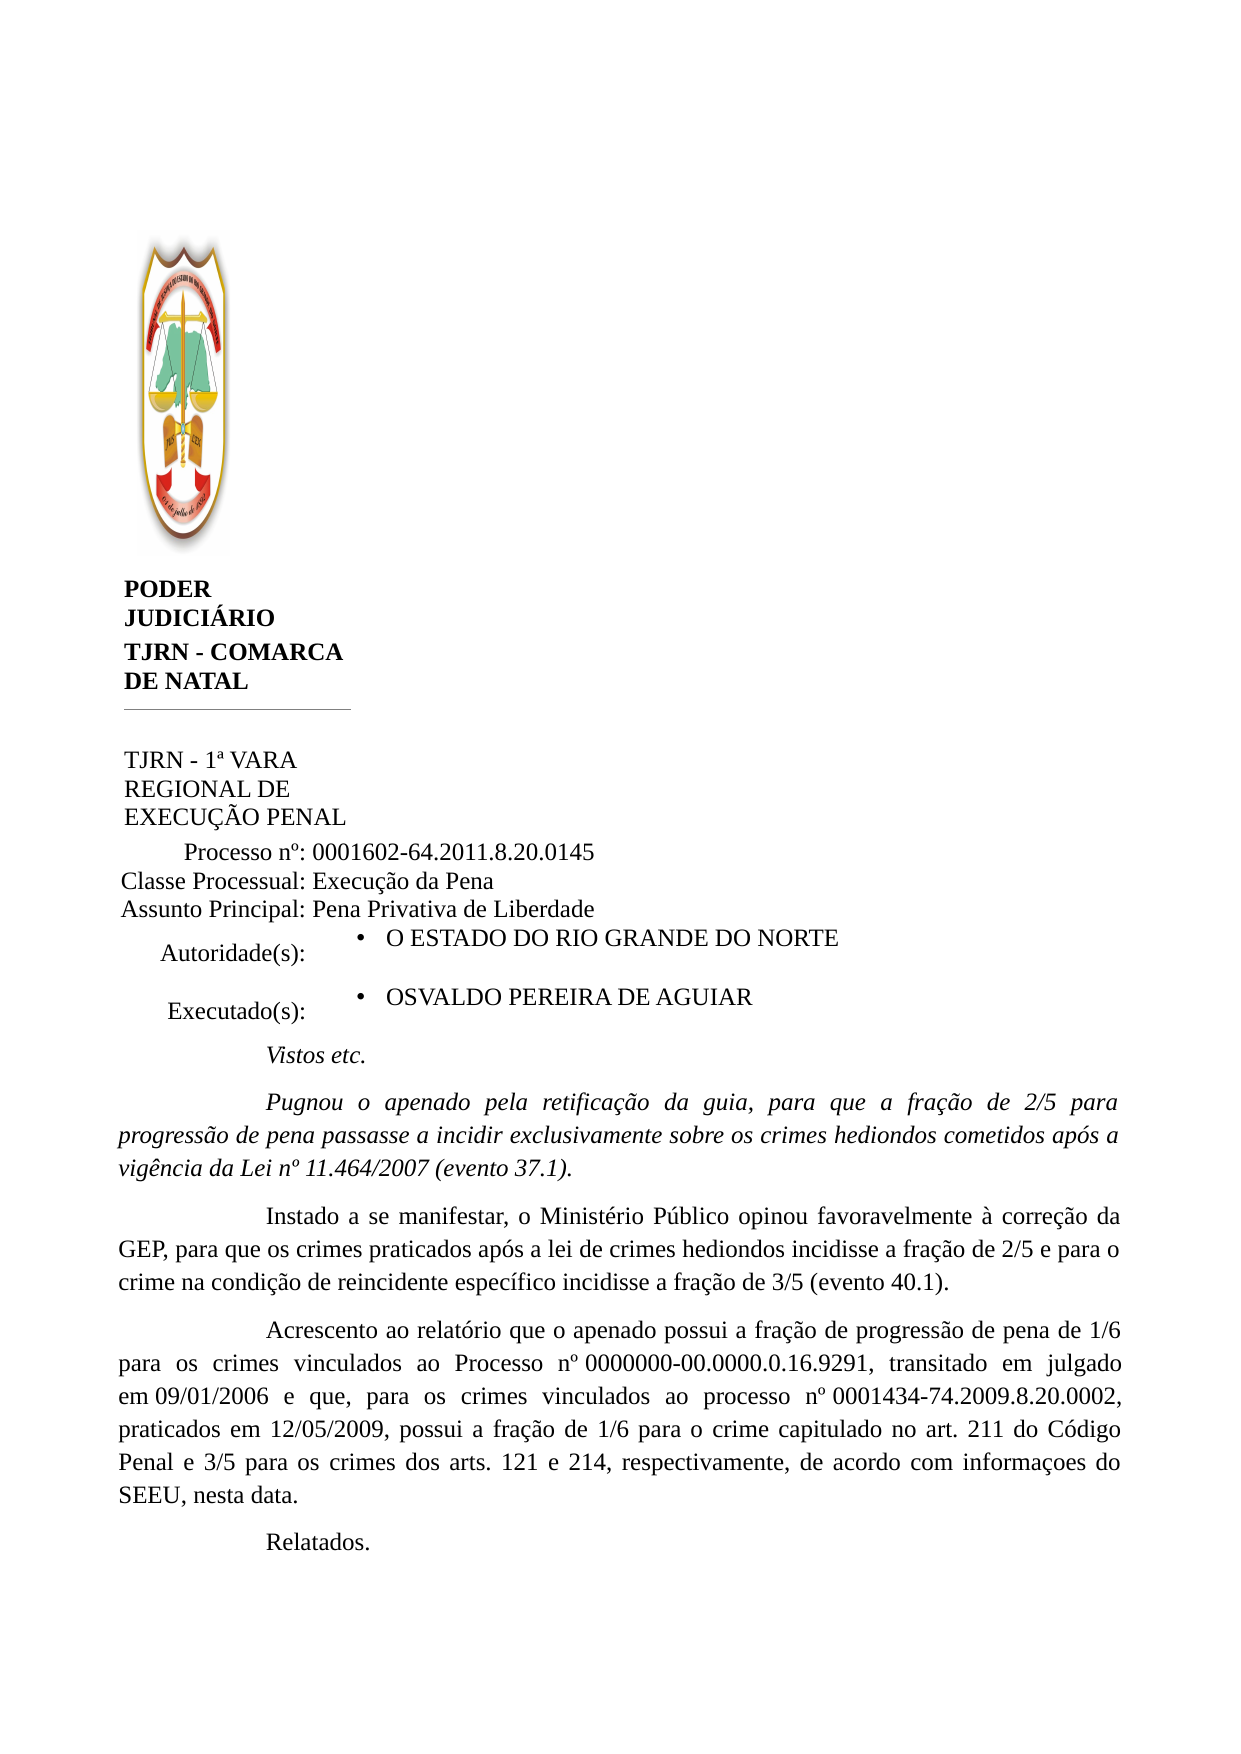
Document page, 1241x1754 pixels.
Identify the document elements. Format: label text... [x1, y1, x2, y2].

table_header Processo nº: [118, 837, 306, 866]
table_cell [306, 895, 312, 923]
table_cell [306, 866, 312, 894]
picture [136, 230, 231, 556]
text Instado a se manifestar, o Ministério Público opinou favoravelmente à correção da GEP, para que os crimes praticados após a lei de crimes hediondos incidisse a fração de 2/5 e para o crime na condição de reincidente específico incidisse a fração de 3/5 (evento 40.1). [118, 1201, 1122, 1296]
table_header 0001602-64.2011.8.20.0145 [312, 837, 848, 866]
table_cell O ESTADO DO RIO GRANDE DO NORTE [312, 923, 848, 982]
table_header PODER JUDICIÁRIO [121, 571, 354, 634]
table_cell [306, 923, 312, 982]
table_cell OSVALDO PEREIRA DE AGUIAR [312, 982, 848, 1040]
table_cell TJRN - COMARCA DE NATAL [121, 634, 354, 742]
table_cell Executado(s): [118, 982, 306, 1040]
table_header [118, 211, 357, 837]
table_header [357, 211, 1122, 837]
table_cell Autoridade(s): [118, 923, 306, 982]
table_header [118, 147, 359, 211]
table_cell Execução da Pena [312, 866, 848, 894]
text Relatados. [118, 1527, 1122, 1556]
table_cell Classe Processual: [118, 866, 306, 894]
table_cell Pena Privativa de Liberdade [312, 895, 848, 923]
table_cell TJRN - 1ª VARA REGIONAL DE EXECUÇÃO PENAL [121, 742, 354, 834]
table_cell [306, 982, 312, 1040]
text Acrescento ao relatório que o apenado possui a fração de progressão de pena de 1/6 para os crimes vinculados ao Processo nº 0000000-00.0000.0.16.9291, transitado em julgado em 09/01/2006 e que, para os crimes vinculados ao processo nº 0001434-74.2009.8.20.0002, praticados em 12/05/2009, possui a fração de 1/6 para o crime capitulado no art. 211 do Código Penal e 3/5 para os crimes dos arts. 121 e 214, respectivamente, de acordo com informaçoes do SEEU, nesta data. [118, 1315, 1122, 1508]
table_header [306, 837, 312, 866]
table_cell Assunto Principal: [118, 895, 306, 923]
text Vistos etc. [118, 1040, 1122, 1068]
text Pugnou o apenado pela retificação da guia, para que a fração de 2/5 para progressão de pena passasse a incidir exclusivamente sobre os crimes hediondos cometidos após a vigência da Lei nº 11.464/2007 (evento 37.1). [118, 1087, 1122, 1182]
